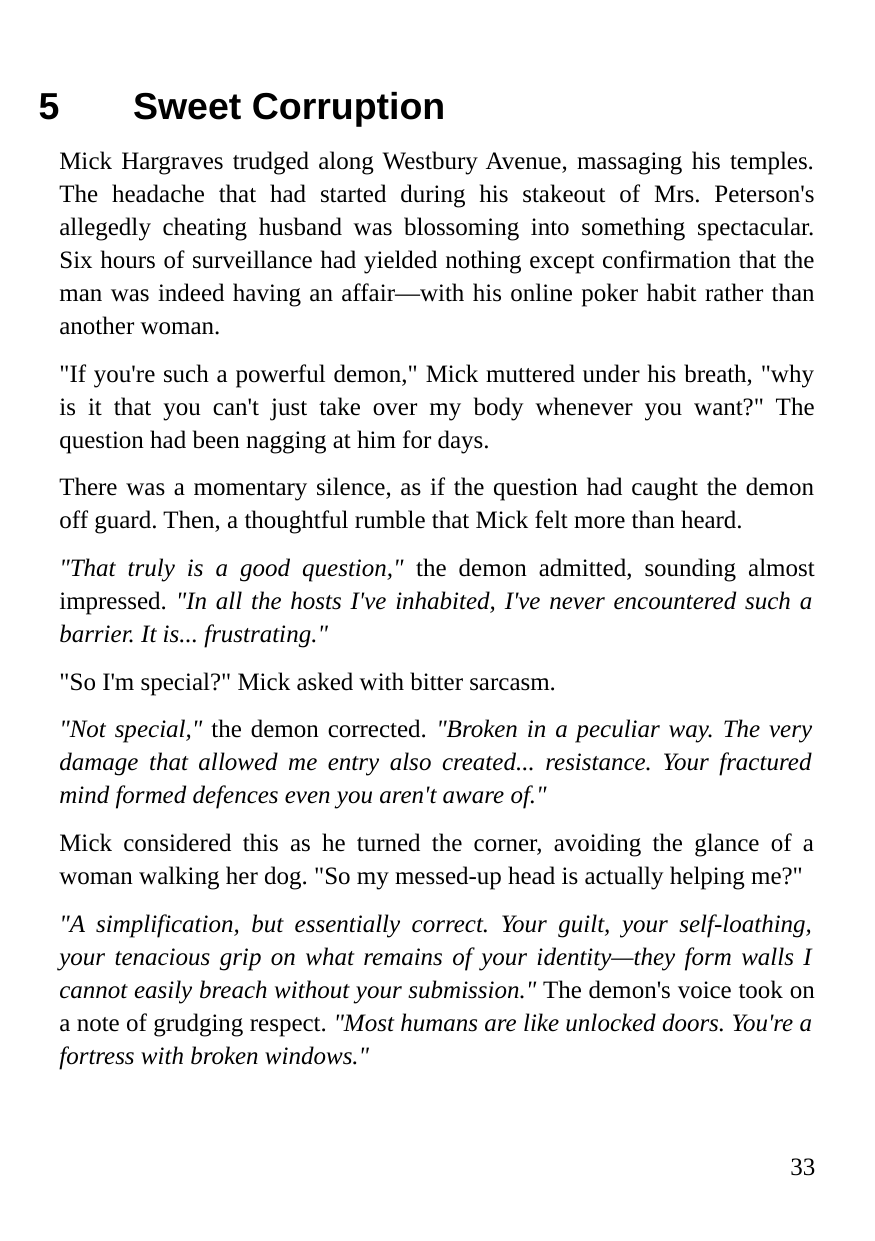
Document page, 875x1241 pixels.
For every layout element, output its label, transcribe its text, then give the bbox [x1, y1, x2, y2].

text "A simplification, but essentially correct. Your guilt, your self-loathing, your tenacious grip on what remains of your identity—they form walls I cannot easily breach without your submission." The demon's voice took on a note of grudging respect. "Most humans are like unlocked doors. You're a fortress with broken windows." [59, 909, 815, 1069]
text Mick Hargraves trudged along Westbury Avenue, massaging his temples. The headache that had started during his stakeout of Mrs. Peterson's allegedly cheating husband was blossoming into something spectacular. Six hours of surveillance had yielded nothing except confirmation that the man was indeed having an affair—with his online poker habit rather than another woman. [59, 146, 815, 340]
text "If you're such a powerful demon," Mick muttered under his breath, "why is it that you can't just take over my body whenever you want?" The question had been nagging at him for days. [59, 359, 815, 454]
text "Not special," the demon corrected. "Broken in a peculiar way. The very damage that allowed me entry also created... resistance. Your fractured mind formed defences even you aren't aware of." [59, 714, 815, 809]
text Mick considered this as he turned the corner, avoiding the glance of a woman walking her dog. "So my messed-up head is actually helping me?" [59, 828, 815, 890]
text There was a momentary silence, as if the question had caught the demon off guard. Then, a thoughtful rumble that Mick felt more than heard. [59, 472, 815, 534]
text "That truly is a good question," the demon admitted, sounding almost impressed. "In all the hosts I've inhabited, I've never encountered such a barrier. It is... frustrating." [59, 553, 815, 648]
subtitle Sweet Corruption [59, 84, 815, 127]
text "So I'm special?" Mick asked with bitter sarcasm. [59, 667, 815, 696]
